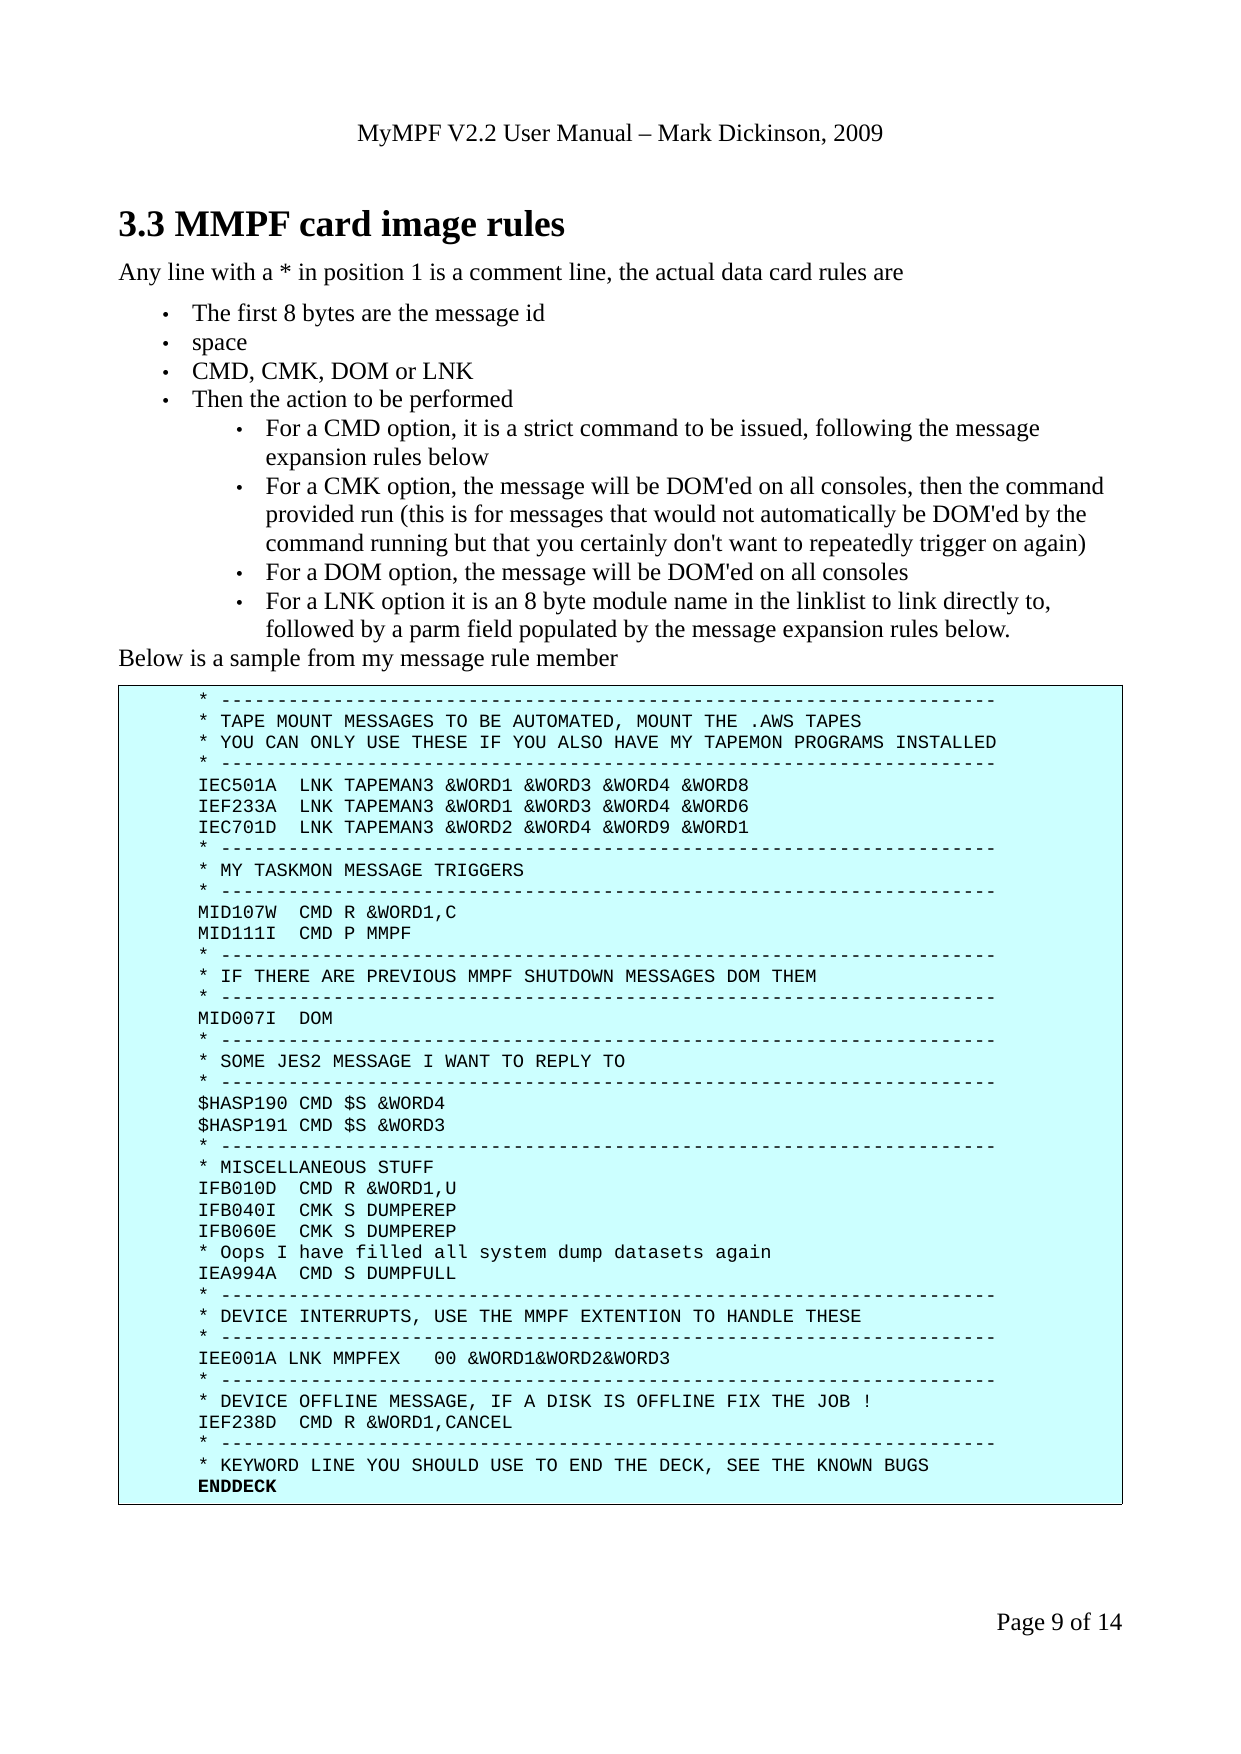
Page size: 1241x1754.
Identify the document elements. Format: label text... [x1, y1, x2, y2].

list space [162, 327, 1122, 356]
text Any line with a * in position 1 is a comment line, the actual data card rules are [118, 257, 1122, 286]
list CMD, CMK, DOM or LNK [162, 356, 1122, 384]
list For a DOM option, the message will be DOM'ed on all consoles [236, 557, 1122, 586]
subtitle 3.3 MMPF card image rules [118, 201, 1122, 244]
list For a CMD option, it is a strict command to be issued, following the message expansion rules below [236, 413, 1122, 471]
list The first 8 bytes are the message id [162, 298, 1122, 327]
list Then the action to be performed [162, 384, 1122, 413]
table_header * --------------------------------------------------------------------- * TAPE MOUNT MESSAGES TO BE AUTOMATED, MOUNT THE .AWS TAPES * YOU CAN ONLY USE THESE IF YOU ALSO HAVE MY TAPEMON PROGRAMS INSTALLED * --------------------------------------------------------------------- IEC501A LNK TAPEMAN3 &WORD1 &WORD3 &WORD4 &WORD8 IEF233A LNK TAPEMAN3 &WORD1 &WORD3 &WORD4 &WORD6 IEC701D LNK TAPEMAN3 &WORD2 &WORD4 &WORD9 &WORD1 * --------------------------------------------------------------------- * MY TASKMON MESSAGE TRIGGERS * --------------------------------------------------------------------- MID107W CMD R &WORD1,C MID111I CMD P MMPF * --------------------------------------------------------------------- * IF THERE ARE PREVIOUS MMPF SHUTDOWN MESSAGES DOM THEM * --------------------------------------------------------------------- MID007I DOM * --------------------------------------------------------------------- * SOME JES2 MESSAGE I WANT TO REPLY TO * --------------------------------------------------------------------- $HASP190 CMD $S &WORD4 $HASP191 CMD $S &WORD3 * --------------------------------------------------------------------- * MISCELLANEOUS STUFF IFB010D CMD R &WORD1,U IFB040I CMK S DUMPEREP IFB060E CMK S DUMPEREP * Oops I have filled all system dump datasets again IEA994A CMD S DUMPFULL * --------------------------------------------------------------------- * DEVICE INTERRUPTS, USE THE MMPF EXTENTION TO HANDLE THESE * --------------------------------------------------------------------- IEE001A LNK MMPFEX 00 &WORD1&WORD2&WORD3 * --------------------------------------------------------------------- * DEVICE OFFLINE MESSAGE, IF A DISK IS OFFLINE FIX THE JOB ! IEF238D CMD R &WORD1,CANCEL * --------------------------------------------------------------------- * KEYWORD LINE YOU SHOULD USE TO END THE DECK, SEE THE KNOWN BUGS ENDDECK [119, 686, 1122, 1503]
list For a LNK option it is an 8 byte module name in the linklist to link directly to, followed by a parm field populated by the message expansion rules below. [236, 586, 1122, 643]
text Below is a sample from my message rule member [118, 643, 1122, 672]
list For a CMK option, the message will be DOM'ed on all consoles, then the command provided run (this is for messages that would not automatically be DOM'ed by the command running but that you certainly don't want to repeatedly trigger on again) [236, 471, 1122, 557]
